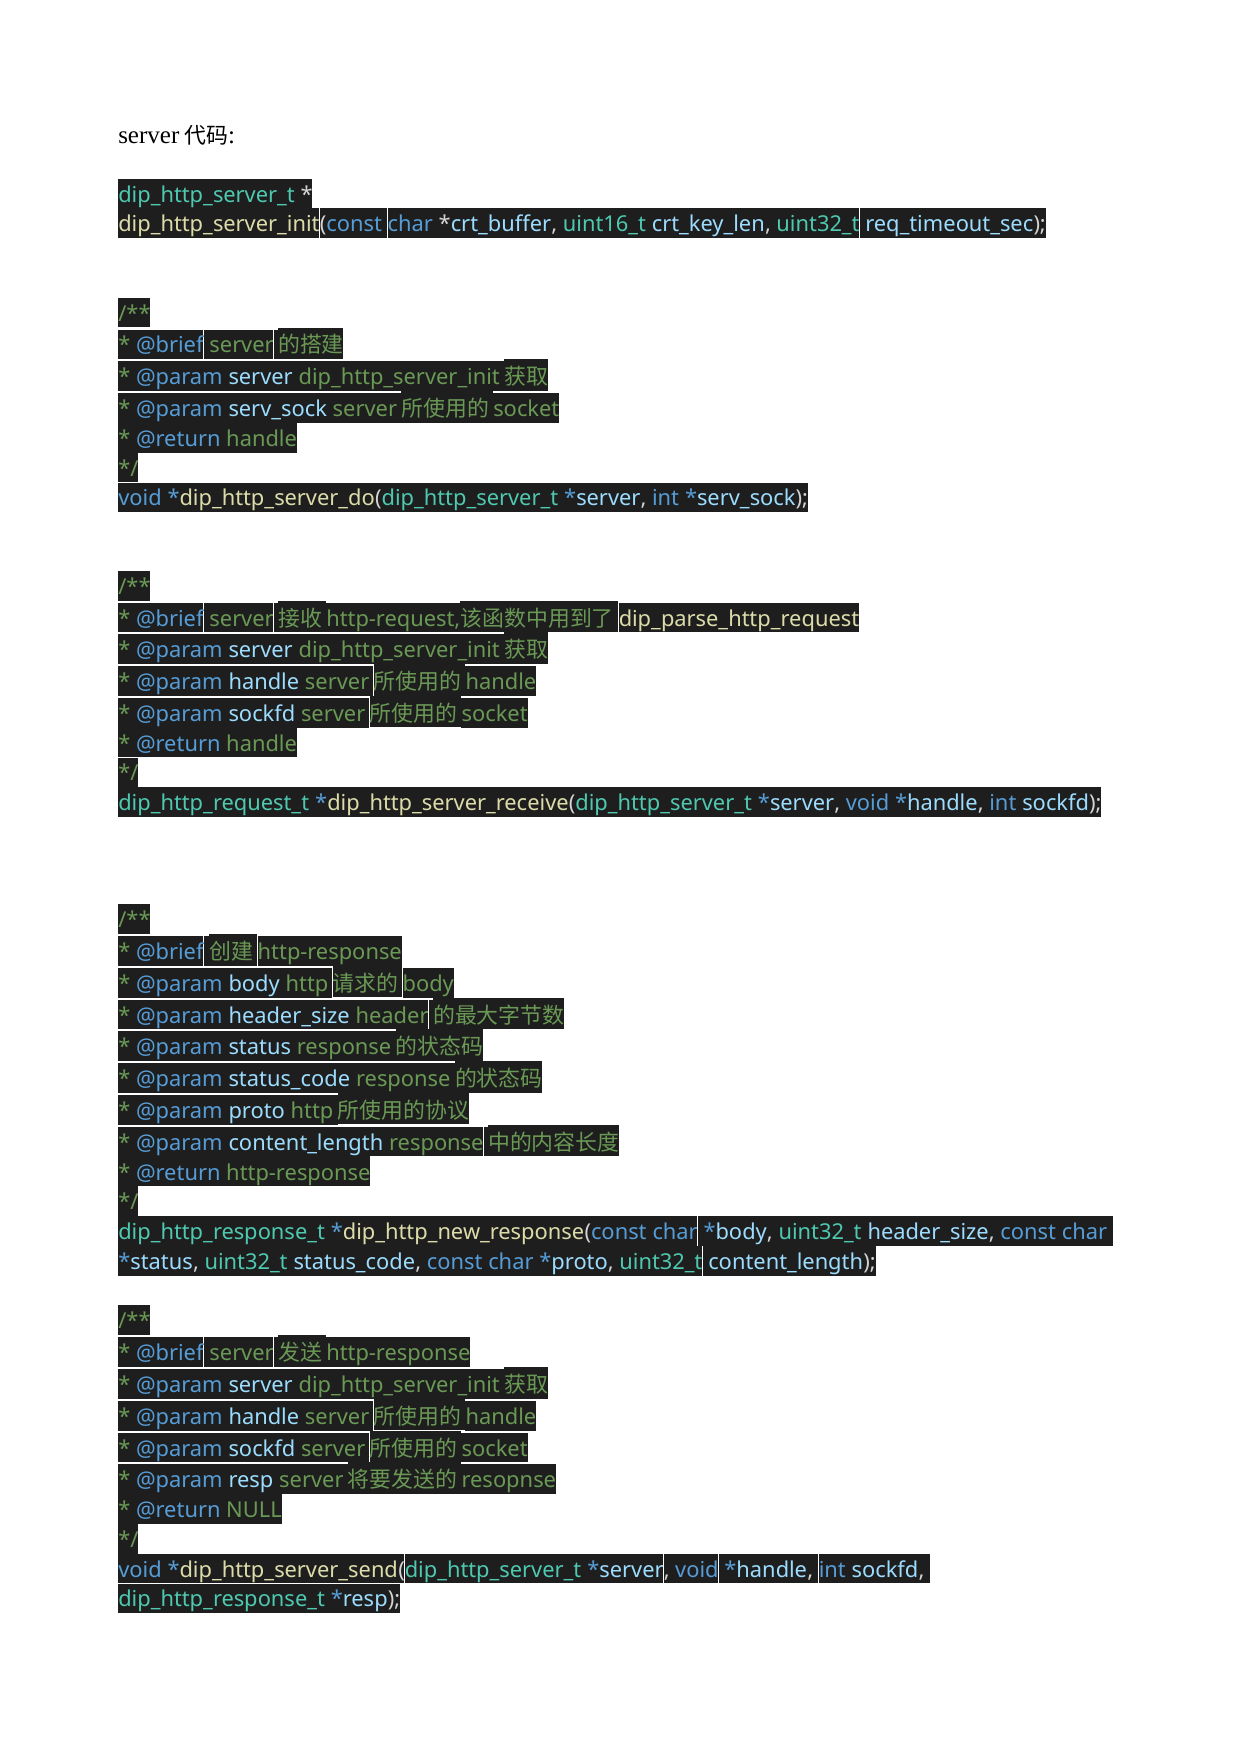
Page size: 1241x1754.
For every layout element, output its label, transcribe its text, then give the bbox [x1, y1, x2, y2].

text * @brief server的搭建 [118, 327, 1122, 359]
text * @brief 创建http-response [118, 934, 1122, 966]
text * @return http-response [118, 1156, 1122, 1186]
text * @return handle [118, 423, 1122, 453]
text * @param server dip_http_server_init获取 [118, 632, 1122, 664]
text */ [118, 757, 1122, 787]
text * @param server dip_http_server_init获取 [118, 1367, 1122, 1399]
text */ [118, 1186, 1122, 1216]
text dip_http_server_init(const char *crt_buffer, uint16_t crt_key_len, uint32_t req_timeout_sec); [118, 208, 1122, 238]
text * @return NULL [118, 1494, 1122, 1524]
text dip_http_request_t *dip_http_server_receive(dip_http_server_t *server, void *handle, int sockfd); [118, 787, 1122, 817]
text * @brief server发送http-response [118, 1335, 1122, 1367]
text dip_http_response_t *dip_http_new_response(const char *body, uint32_t header_size, const char *status, uint32_t status_code, const char *proto, uint32_t content_length); [118, 1216, 1122, 1276]
text * @param header_size header的最大字节数 [118, 998, 1122, 1029]
text server代码: [118, 118, 1122, 150]
text /** [118, 298, 1122, 327]
text * @param handle server所使用的handle [118, 1399, 1122, 1431]
text * @param sockfd server所使用的socket [118, 696, 1122, 728]
text /** [118, 571, 1122, 601]
text /** [118, 1305, 1122, 1335]
text void *dip_http_server_do(dip_http_server_t *server, int *serv_sock); [118, 482, 1122, 512]
text void *dip_http_server_send(dip_http_server_t *server, void *handle, int sockfd, dip_http_response_t *resp); [118, 1554, 1122, 1613]
text * @param handle server所使用的handle [118, 664, 1122, 696]
text * @brief server接收http-request,该函数中用到了 dip_parse_http_request [118, 601, 1122, 632]
text * @param status response的状态码 [118, 1029, 1122, 1061]
text * @return handle [118, 728, 1122, 757]
text /** [118, 904, 1122, 934]
text * @param content_length response中的内容长度 [118, 1125, 1122, 1156]
text * @param proto http所使用的协议 [118, 1093, 1122, 1125]
text * @param serv_sock server所使用的socket [118, 391, 1122, 423]
text * @param status_code response的状态码 [118, 1061, 1122, 1093]
text * @param resp server将要发送的resopnse [118, 1462, 1122, 1494]
text * @param server dip_http_server_init获取 [118, 359, 1122, 391]
text */ [118, 1524, 1122, 1554]
text * @param body http请求的body [118, 966, 1122, 998]
text dip_http_server_t * [118, 178, 1122, 208]
text * @param sockfd server所使用的socket [118, 1431, 1122, 1462]
text */ [118, 453, 1122, 482]
